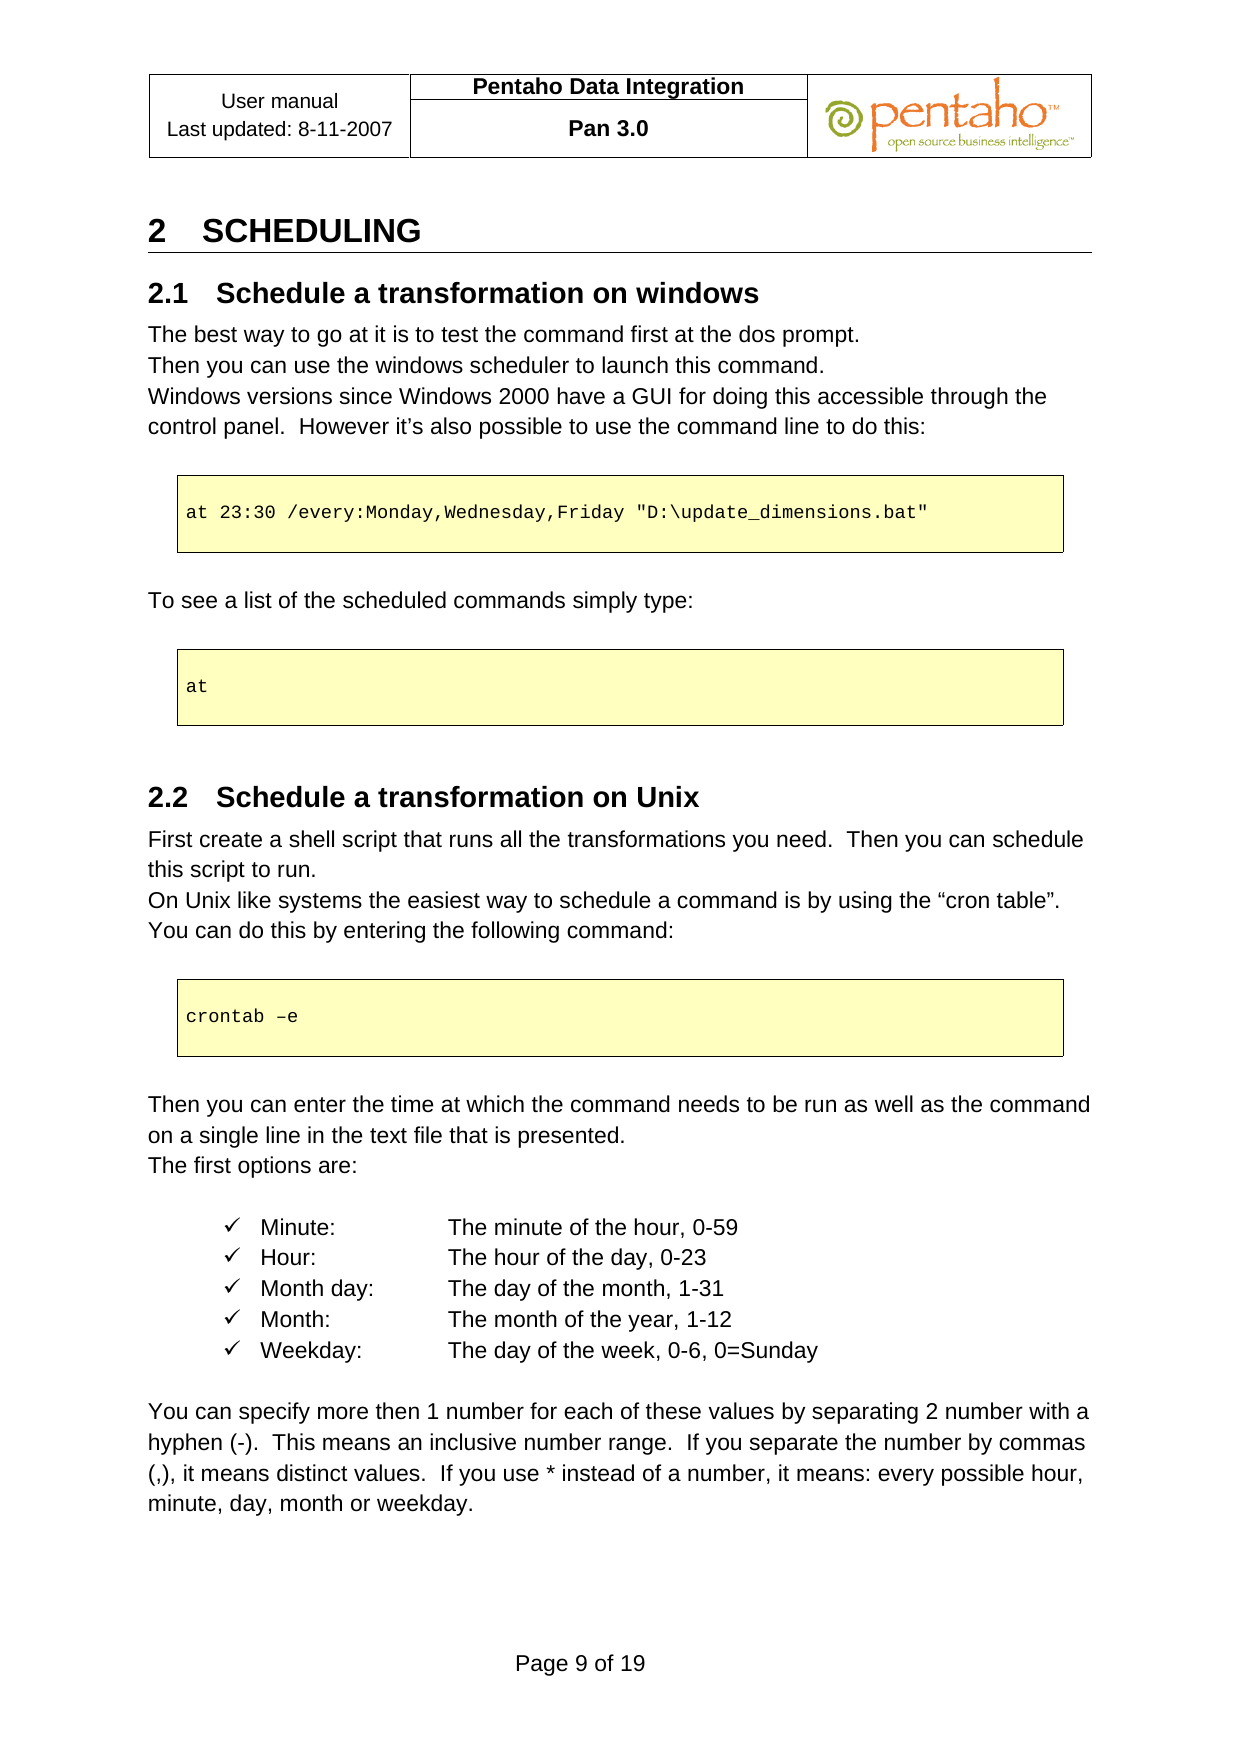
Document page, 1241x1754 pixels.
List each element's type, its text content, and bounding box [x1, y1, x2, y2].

text To see a list of the scheduled commands simply type: [148, 588, 1092, 613]
text Then you can enter the time at which the command needs to be run as well as the command on a single line in the text file that is presented. [148, 1092, 1092, 1148]
text at 23:30 /every:Monday,Wednesday,Friday "D:\update_dimensions.bat" [178, 501, 1063, 524]
text On Unix like systems the easiest way to schedule a command is by using the “cron table”. You can do this by entering the following command: [148, 887, 1092, 944]
list Month: The month of the year, 1-12 [223, 1307, 1092, 1332]
text The first options are: [148, 1153, 1092, 1178]
text First create a shell script that runs all the transformations you need. Then you can schedule this script to run. [148, 826, 1092, 882]
subtitle Scheduling [148, 213, 1092, 252]
list Minute: The minute of the hour, 0-59 [223, 1214, 1092, 1240]
text Windows versions since Windows 2000 have a GUI for doing this accessible through the control panel. However it’s also possible to use the command line to do this: [148, 383, 1092, 439]
list Month day: The day of the month, 1-31 [223, 1276, 1092, 1302]
list Hour: The hour of the day, 0-23 [223, 1245, 1092, 1271]
subtitle Schedule a transformation on Unix [148, 781, 1092, 814]
text Then you can use the windows scheduler to launch this command. [148, 353, 1092, 378]
subtitle Schedule a transformation on windows [148, 277, 1092, 310]
text You can specify more then 1 number for each of these values by separating 2 number with a hyphen (-). This means an inclusive number range. If you separate the number by commas (,), it means distinct values. If you use * instead of a number, it means: every possible hour, minute, day, month or weekday. [148, 1399, 1092, 1516]
text The best way to go at it is to test the command first at the dos prompt. [148, 322, 1092, 348]
list Weekday: The day of the week, 0-6, 0=Sunday [223, 1337, 1092, 1363]
text crontab –e [178, 1005, 1063, 1028]
text at [178, 674, 1063, 698]
